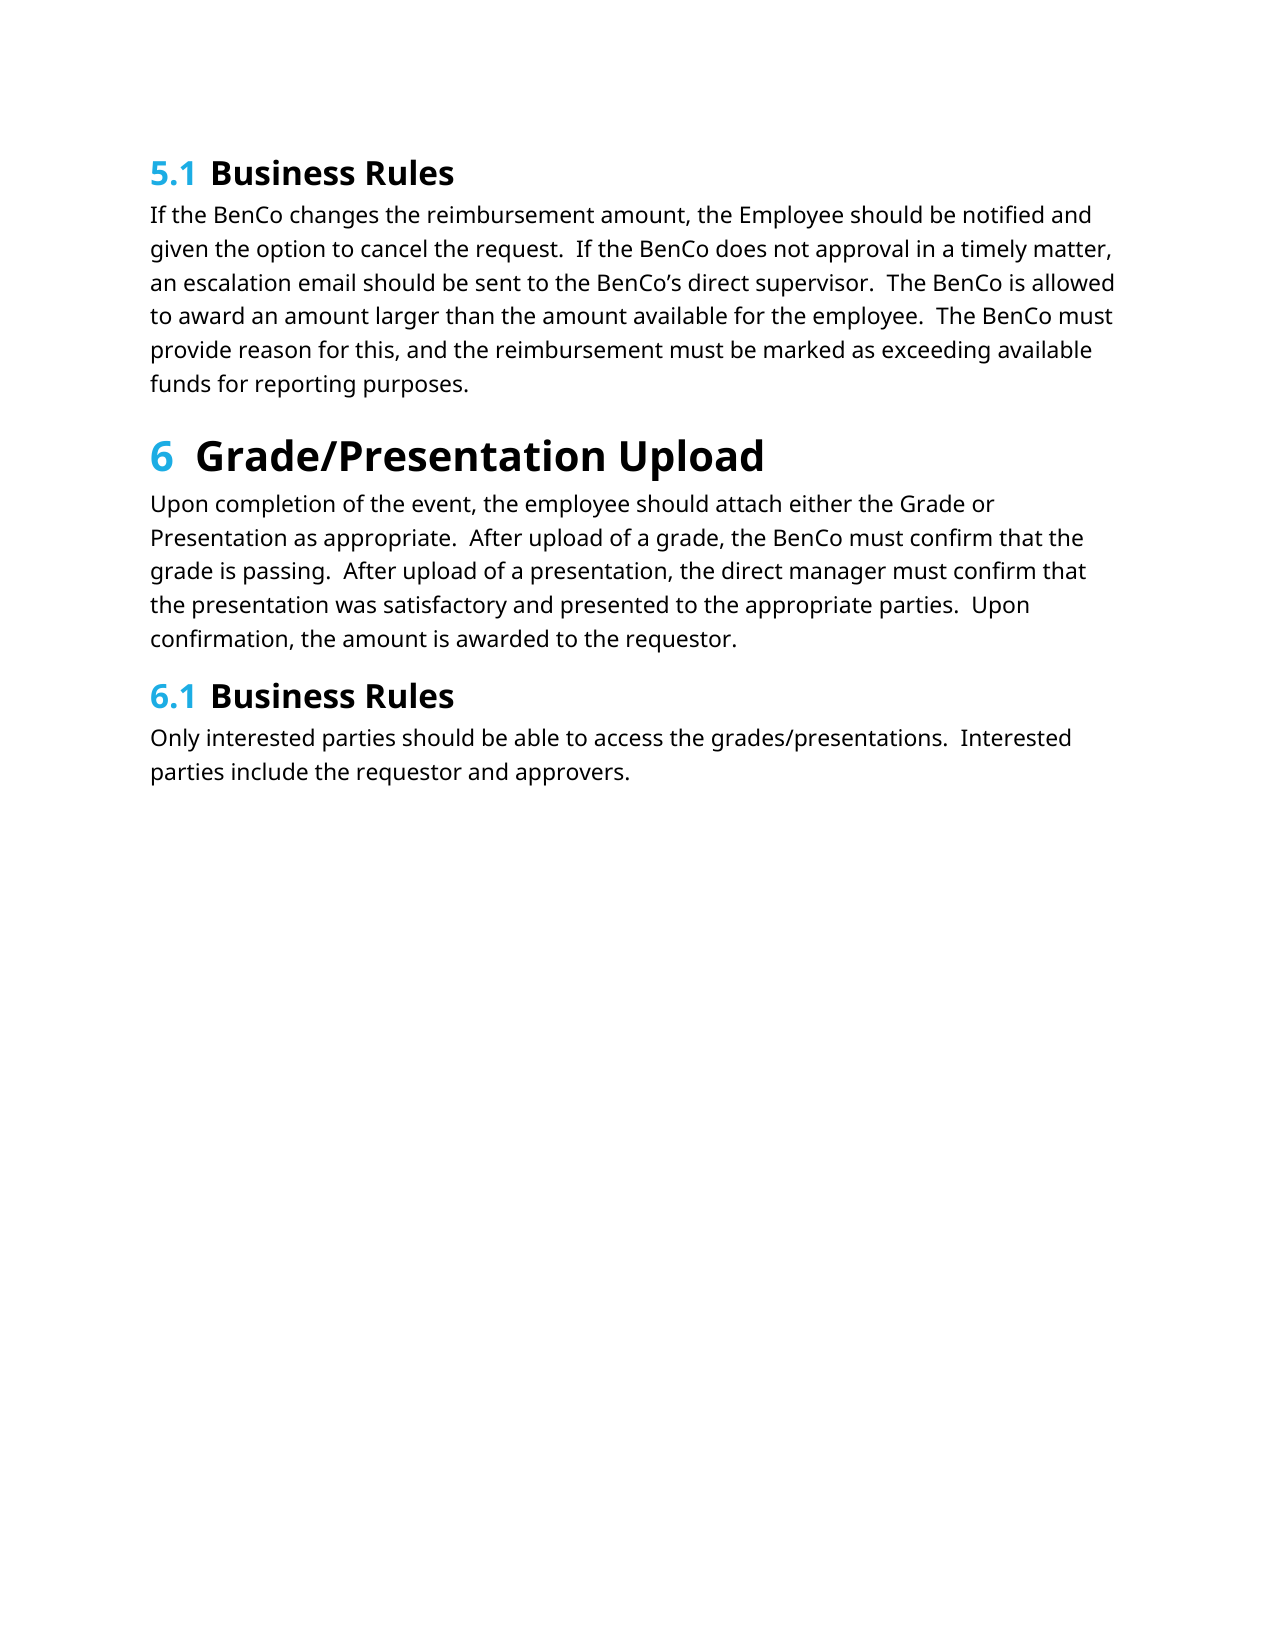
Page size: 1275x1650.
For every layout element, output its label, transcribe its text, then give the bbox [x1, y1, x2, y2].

text Upon completion of the event, the employee should attach either the Grade or Presentation as appropriate. After upload of a grade, the BenCo must confirm that the grade is passing. After upload of a presentation, the direct manager must confirm that the presentation was satisfactory and presented to the appropriate parties. Upon confirmation, the amount is awarded to the requestor. [150, 488, 1125, 654]
subtitle Business Rules [150, 150, 1125, 195]
subtitle Grade/Presentation Upload [150, 426, 1125, 483]
text Only interested parties should be able to access the grades/presentations. Interested parties include the requestor and approvers. [150, 722, 1125, 787]
text If the BenCo changes the reimbursement amount, the Employee should be notified and given the option to cancel the request. If the BenCo does not approval in a timely matter, an escalation email should be sent to the BenCo’s direct supervisor. The BenCo is allowed to award an amount larger than the amount available for the employee. The BenCo must provide reason for this, and the reimbursement must be marked as exceeding available funds for reporting purposes. [150, 199, 1125, 399]
subtitle Business Rules [150, 673, 1125, 718]
